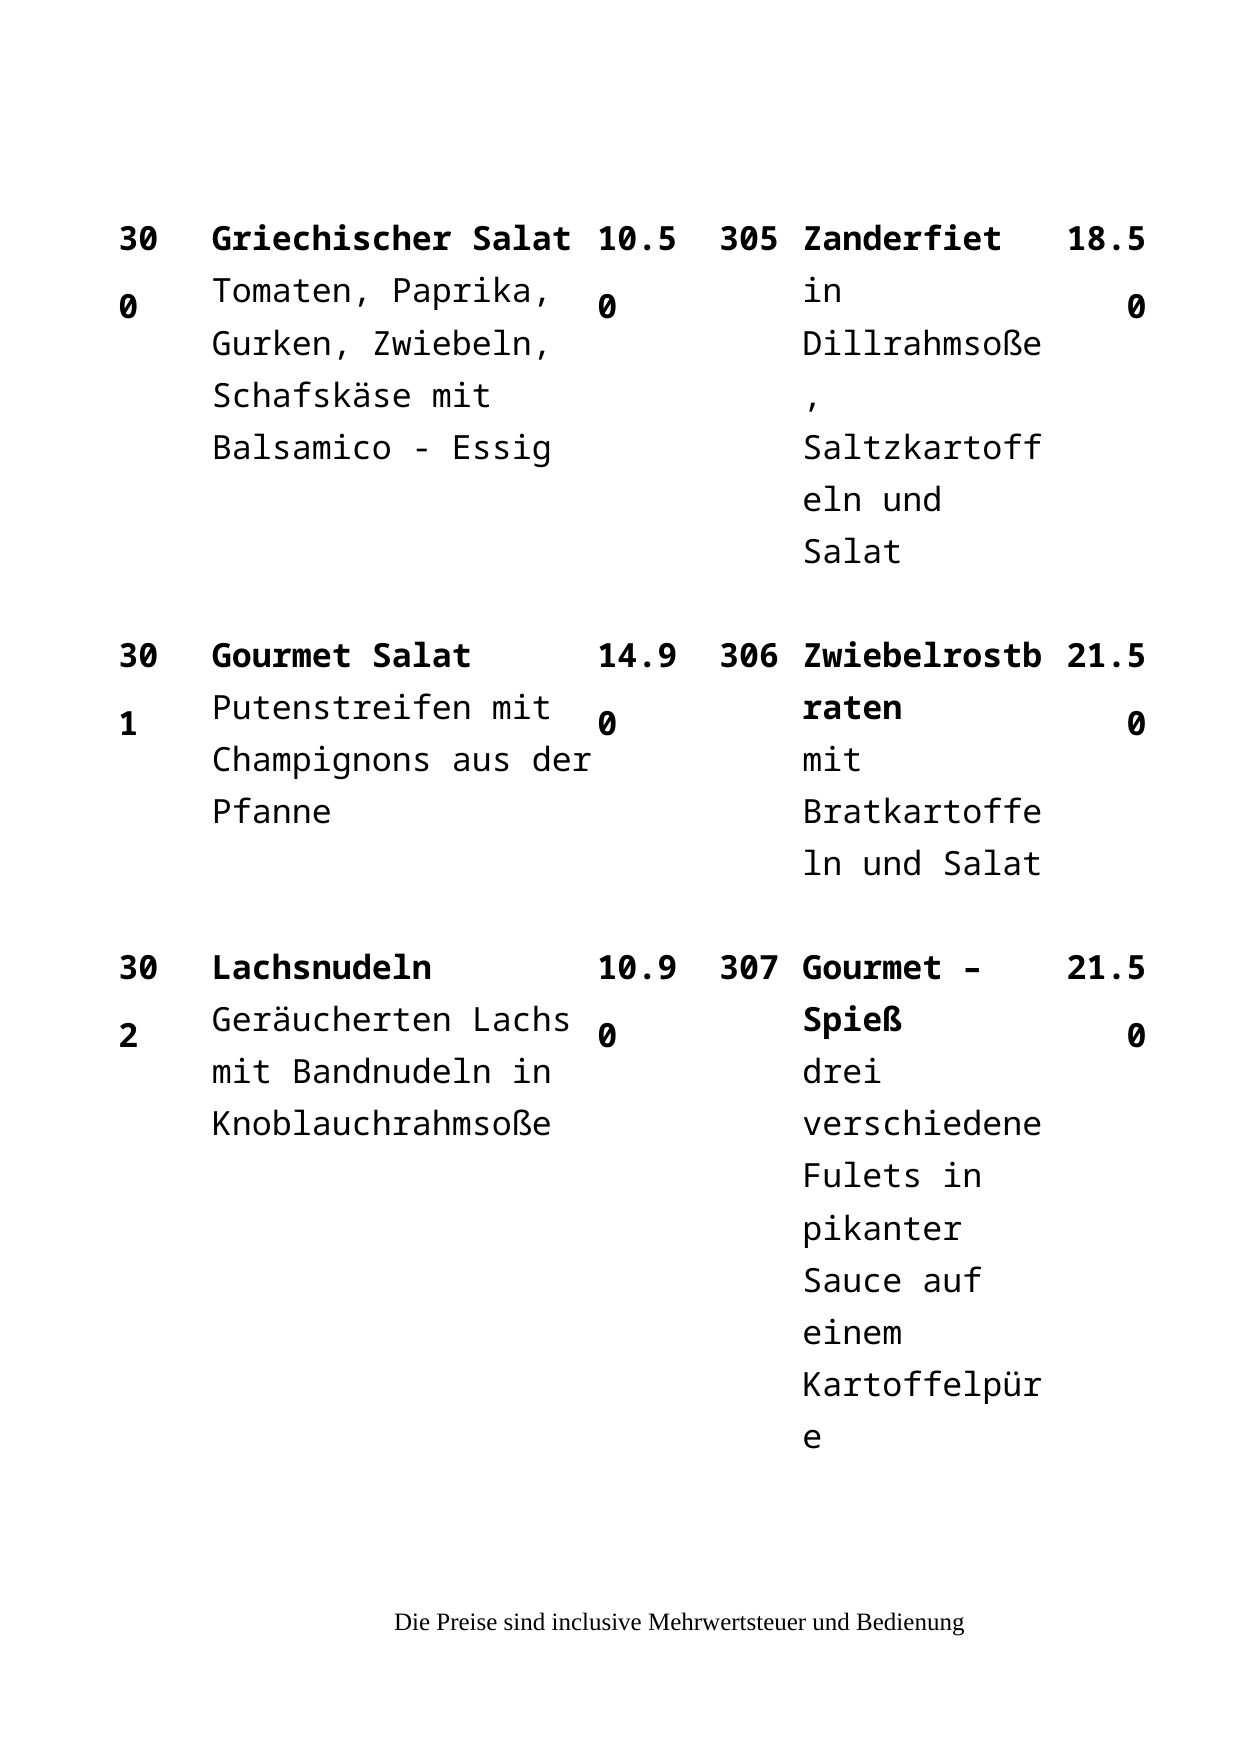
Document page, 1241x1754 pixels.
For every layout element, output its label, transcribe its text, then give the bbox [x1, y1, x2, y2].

table_cell Zanderfiet in Dillrahmsoße, Saltzkartoffeln und Salat [802, 215, 1053, 631]
table_cell 300 [118, 215, 173, 631]
table_cell Lachsnudeln Geräucherten Lachs mit Bandnudeln in Knoblauchrahmsoße [212, 944, 597, 1516]
table_cell 14.90 [597, 631, 681, 943]
table_cell 307 [719, 944, 784, 1516]
table_cell [1146, 215, 1240, 631]
table_cell [174, 215, 212, 631]
table_cell 21.50 [1053, 631, 1146, 943]
table_cell [681, 631, 719, 943]
table_cell 305 [719, 215, 784, 631]
table_cell 302 [118, 944, 173, 1516]
table_cell Griechischer Salat Tomaten, Paprika, Gurken, Zwiebeln, Schafskäse mit Balsamico - Essig [212, 215, 597, 631]
table_cell [681, 215, 719, 631]
table_cell 18.50 [1053, 215, 1146, 631]
table_cell Gourmet – Spieß drei verschiedene Fulets in pikanter Sauce auf einem Kartoffelpüre [802, 944, 1053, 1516]
table_cell 301 [118, 631, 173, 943]
table_cell [1146, 944, 1240, 1516]
table_cell [1146, 631, 1240, 943]
table_cell Zwiebelrostbraten mit Bratkartoffeln und Salat [802, 631, 1053, 943]
table_cell [784, 215, 802, 631]
table_cell 10.90 [597, 944, 681, 1516]
table_cell Gourmet Salat Putenstreifen mit Champignons aus der Pfanne [212, 631, 597, 943]
table_cell [784, 944, 802, 1516]
table_cell [174, 631, 212, 943]
table_cell [784, 631, 802, 943]
table_header [118, 118, 1240, 215]
table_cell [174, 944, 212, 1516]
table_cell [681, 944, 719, 1516]
table_cell 21.50 [1053, 944, 1146, 1516]
table_cell 10.50 [597, 215, 681, 631]
table_cell 306 [719, 631, 784, 943]
